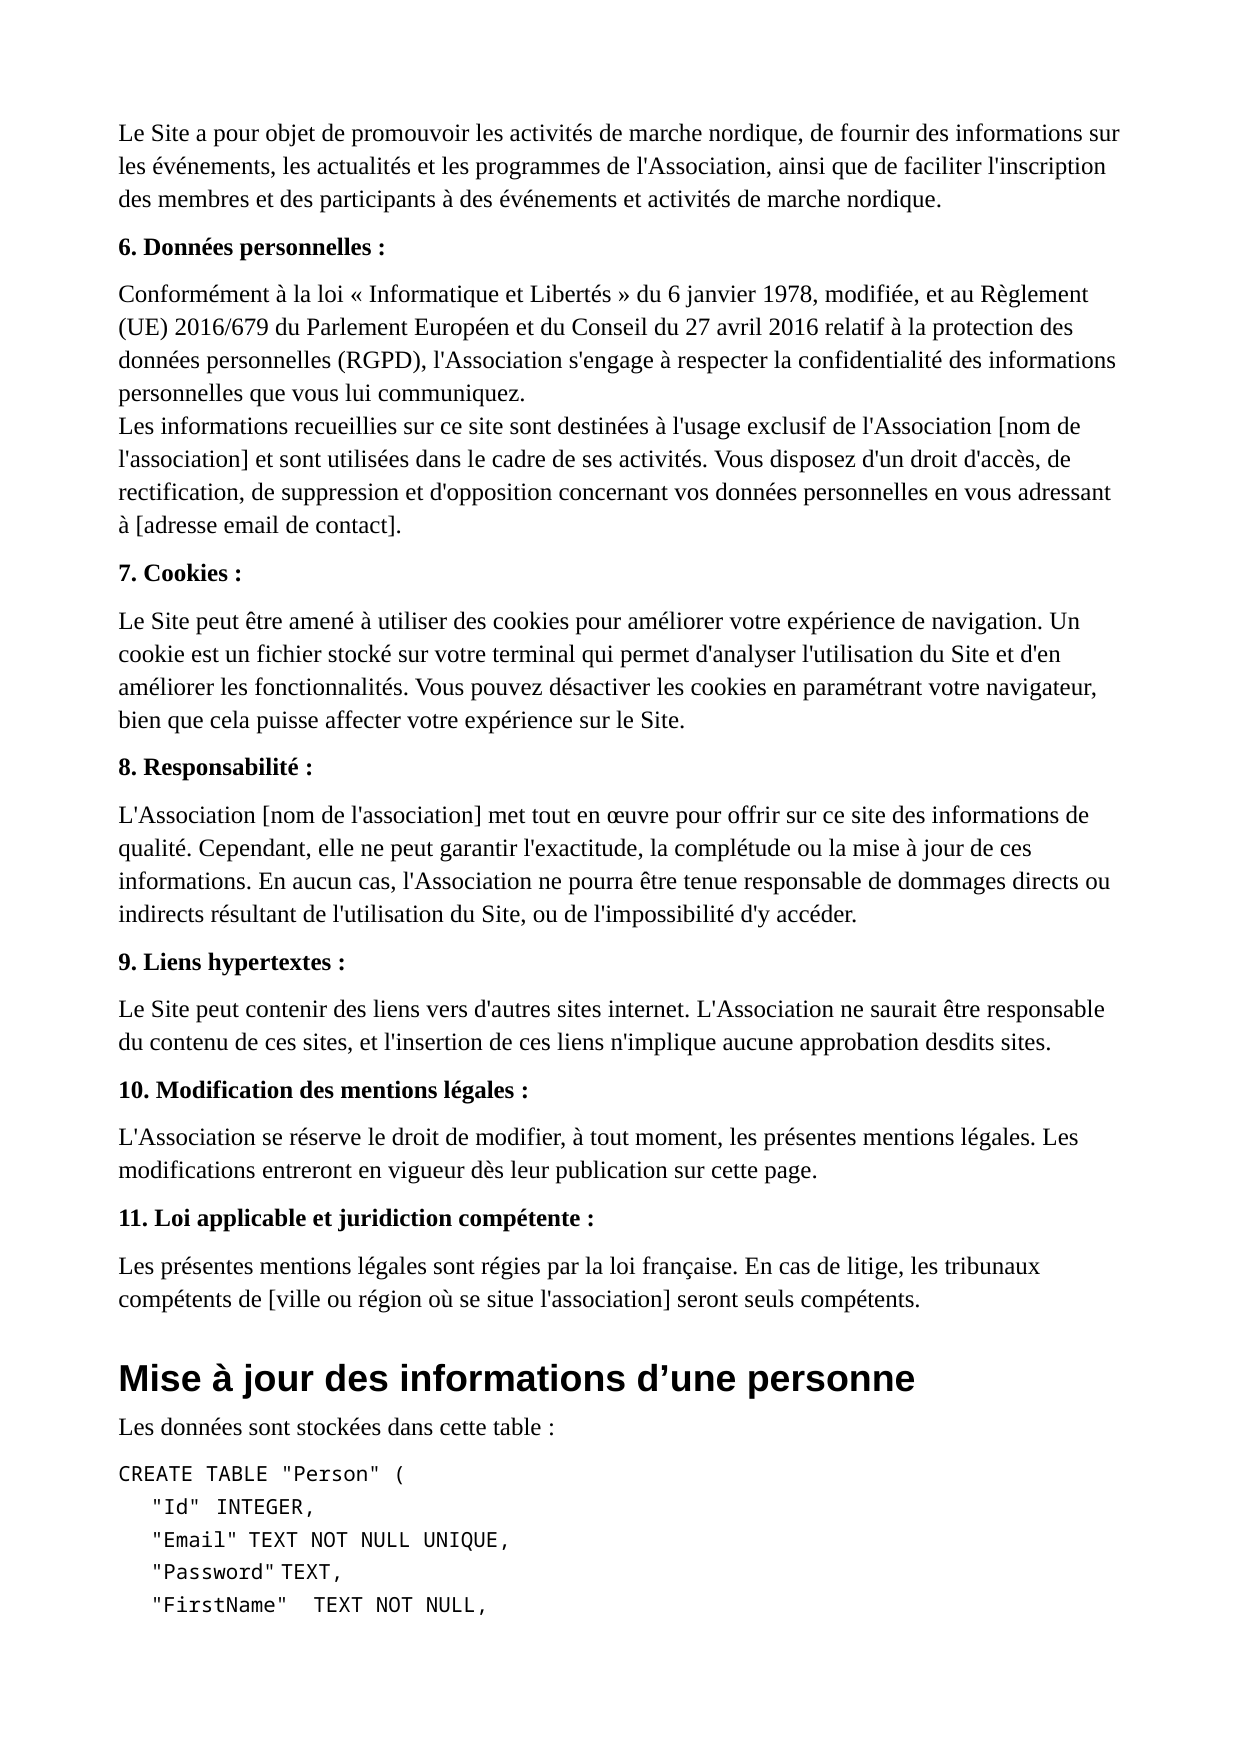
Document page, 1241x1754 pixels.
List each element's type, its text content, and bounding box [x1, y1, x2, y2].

text L'Association se réserve le droit de modifier, à tout moment, les présentes mentions légales. Les modifications entreront en vigueur dès leur publication sur cette page. [118, 1122, 1122, 1184]
subtitle Mise à jour des informations d’une personne [118, 1356, 1122, 1399]
text Le Site a pour objet de promouvoir les activités de marche nordique, de fournir des informations sur les événements, les actualités et les programmes de l'Association, ainsi que de faciliter l'inscription des membres et des participants à des événements et activités de marche nordique. [118, 118, 1122, 213]
text CREATE TABLE "Person" ( [118, 1459, 1122, 1488]
text "Id" INTEGER, [118, 1492, 1122, 1521]
text Conformément à la loi « Informatique et Libertés » du 6 janvier 1978, modifiée, et au Règlement (UE) 2016/679 du Parlement Européen et du Conseil du 27 avril 2016 relatif à la protection des données personnelles (RGPD), l'Association s'engage à respecter la confidentialité des informations personnelles que vous lui communiquez. Les informations recueillies sur ce site sont destinées à l'usage exclusif de l'Association [nom de l'association] et sont utilisées dans le cadre de ses activités. Vous disposez d'un droit d'accès, de rectification, de suppression et d'opposition concernant vos données personnelles en vous adressant à [adresse email de contact]. [118, 279, 1122, 539]
text 6. Données personnelles : [118, 232, 1122, 261]
text "FirstName" TEXT NOT NULL, [118, 1590, 1122, 1618]
text 9. Liens hypertextes : [118, 947, 1122, 975]
text Le Site peut être amené à utiliser des cookies pour améliorer votre expérience de navigation. Un cookie est un fichier stocké sur votre terminal qui permet d'analyser l'utilisation du Site et d'en améliorer les fonctionnalités. Vous pouvez désactiver les cookies en paramétrant votre navigateur, bien que cela puisse affecter votre expérience sur le Site. [118, 606, 1122, 733]
text 11. Loi applicable et juridiction compétente : [118, 1203, 1122, 1232]
text "Email" TEXT NOT NULL UNIQUE, [118, 1525, 1122, 1553]
text L'Association [nom de l'association] met tout en œuvre pour offrir sur ce site des informations de qualité. Cependant, elle ne peut garantir l'exactitude, la complétude ou la mise à jour de ces informations. En aucun cas, l'Association ne pourra être tenue responsable de dommages directs ou indirects résultant de l'utilisation du Site, ou de l'impossibilité d'y accéder. [118, 800, 1122, 928]
text 10. Modification des mentions légales : [118, 1075, 1122, 1104]
text "Password" TEXT, [118, 1557, 1122, 1586]
text Les données sont stockées dans cette table : [118, 1412, 1122, 1441]
text 8. Responsabilité : [118, 752, 1122, 781]
text Le Site peut contenir des liens vers d'autres sites internet. L'Association ne saurait être responsable du contenu de ces sites, et l'insertion de ces liens n'implique aucune approbation desdits sites. [118, 994, 1122, 1056]
text 7. Cookies : [118, 558, 1122, 587]
text Les présentes mentions légales sont régies par la loi française. En cas de litige, les tribunaux compétents de [ville ou région où se situe l'association] seront seuls compétents. [118, 1251, 1122, 1312]
